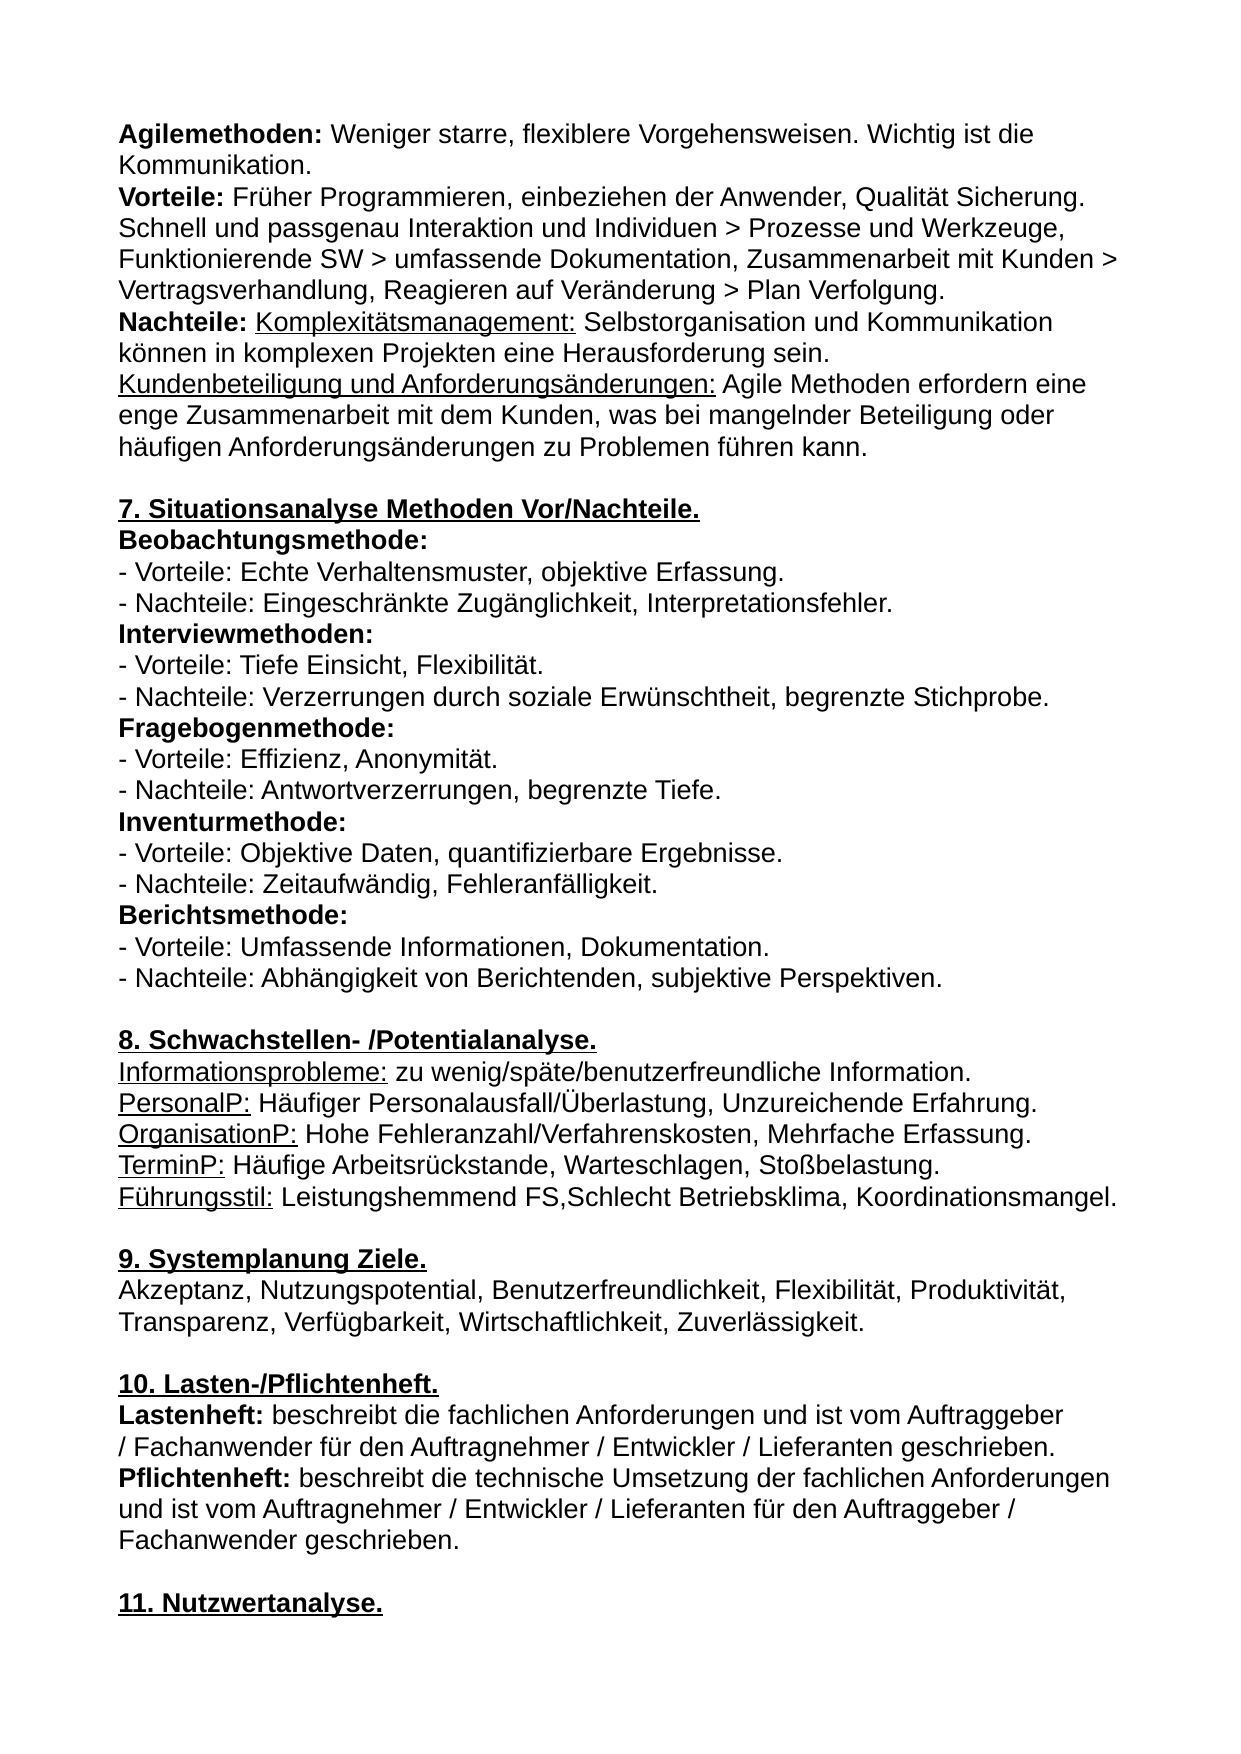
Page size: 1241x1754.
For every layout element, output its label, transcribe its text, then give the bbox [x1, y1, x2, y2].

text Kundenbeteiligung und Anforderungsänderungen: Agile Methoden erfordern eine enge Zusammenarbeit mit dem Kunden, was bei mangelnder Beteiligung oder häufigen Anforderungsänderungen zu Problemen führen kann. [118, 368, 1122, 462]
text - Vorteile: Objektive Daten, quantifizierbare Ergebnisse. [118, 837, 1122, 868]
text Funktionierende SW > umfassende Dokumentation, Zusammenarbeit mit Kunden > Vertragsverhandlung, Reagieren auf Veränderung > Plan Verfolgung. [118, 243, 1122, 306]
text Vorteile: Früher Programmieren, einbeziehen der Anwender, Qualität Sicherung. [118, 181, 1122, 212]
text - Vorteile: Tiefe Einsicht, Flexibilität. [118, 649, 1122, 681]
text PersonalP: Häufiger Personalausfall/Überlastung, Unzureichende Erfahrung. [118, 1087, 1122, 1118]
text - Nachteile: Verzerrungen durch soziale Erwünschtheit, begrenzte Stichprobe. [118, 681, 1122, 712]
text - Vorteile: Umfassende Informationen, Dokumentation. [118, 931, 1122, 962]
text 10. Lasten-/Pflichtenheft. [118, 1368, 1122, 1399]
text - Nachteile: Eingeschränkte Zugänglichkeit, Interpretationsfehler. [118, 587, 1122, 618]
text 11. Nutzwertanalyse. [118, 1587, 1122, 1618]
text - Nachteile: Antwortverzerrungen, begrenzte Tiefe. [118, 774, 1122, 806]
text Beobachtungsmethode: [118, 524, 1122, 556]
text 7. Situationsanalyse Methoden Vor/Nachteile. [118, 493, 1122, 524]
text OrganisationP: Hohe Fehleranzahl/Verfahrenskosten, Mehrfache Erfassung. [118, 1118, 1122, 1149]
text - Nachteile: Zeitaufwändig, Fehleranfälligkeit. [118, 868, 1122, 899]
text - Vorteile: Echte Verhaltensmuster, objektive Erfassung. [118, 556, 1122, 587]
text Schnell und passgenau Interaktion und Individuen > Prozesse und Werkzeuge, [118, 212, 1122, 243]
text 8. Schwachstellen- /Potentialanalyse. [118, 1024, 1122, 1056]
text / Fachanwender für den Auftragnehmer / Entwickler / Lieferanten geschrieben. [118, 1431, 1122, 1462]
text TerminP: Häufige Arbeitsrückstande, Warteschlagen, Stoßbelastung. [118, 1149, 1122, 1181]
text Führungsstil: Leistungshemmend FS,Schlecht Betriebsklima, Koordinationsmangel. [118, 1181, 1122, 1212]
text Agilemethoden: Weniger starre, flexiblere Vorgehensweisen. Wichtig ist die Kommunikation. [118, 118, 1122, 181]
text Nachteile: Komplexitätsmanagement: Selbstorganisation und Kommunikation können in komplexen Projekten eine Herausforderung sein. [118, 306, 1122, 368]
text Interviewmethoden: [118, 618, 1122, 649]
text Informationsprobleme: zu wenig/späte/benutzerfreundliche Information. [118, 1056, 1122, 1087]
text Berichtsmethode: [118, 899, 1122, 931]
text Fragebogenmethode: [118, 712, 1122, 743]
text 9. Systemplanung Ziele. [118, 1243, 1122, 1274]
text - Vorteile: Effizienz, Anonymität. [118, 743, 1122, 774]
text - Nachteile: Abhängigkeit von Berichtenden, subjektive Perspektiven. [118, 962, 1122, 993]
text Lastenheft: beschreibt die fachlichen Anforderungen und ist vom Auftraggeber [118, 1399, 1122, 1431]
text Pflichtenheft: beschreibt die technische Umsetzung der fachlichen Anforderungen und ist vom Auftragnehmer / Entwickler / Lieferanten für den Auftraggeber / Fachanwender geschrieben. [118, 1462, 1122, 1556]
text Inventurmethode: [118, 806, 1122, 837]
text Akzeptanz, Nutzungspotential, Benutzerfreundlichkeit, Flexibilität, Produktivität, Transparenz, Verfügbarkeit, Wirtschaftlichkeit, Zuverlässigkeit. [118, 1274, 1122, 1337]
